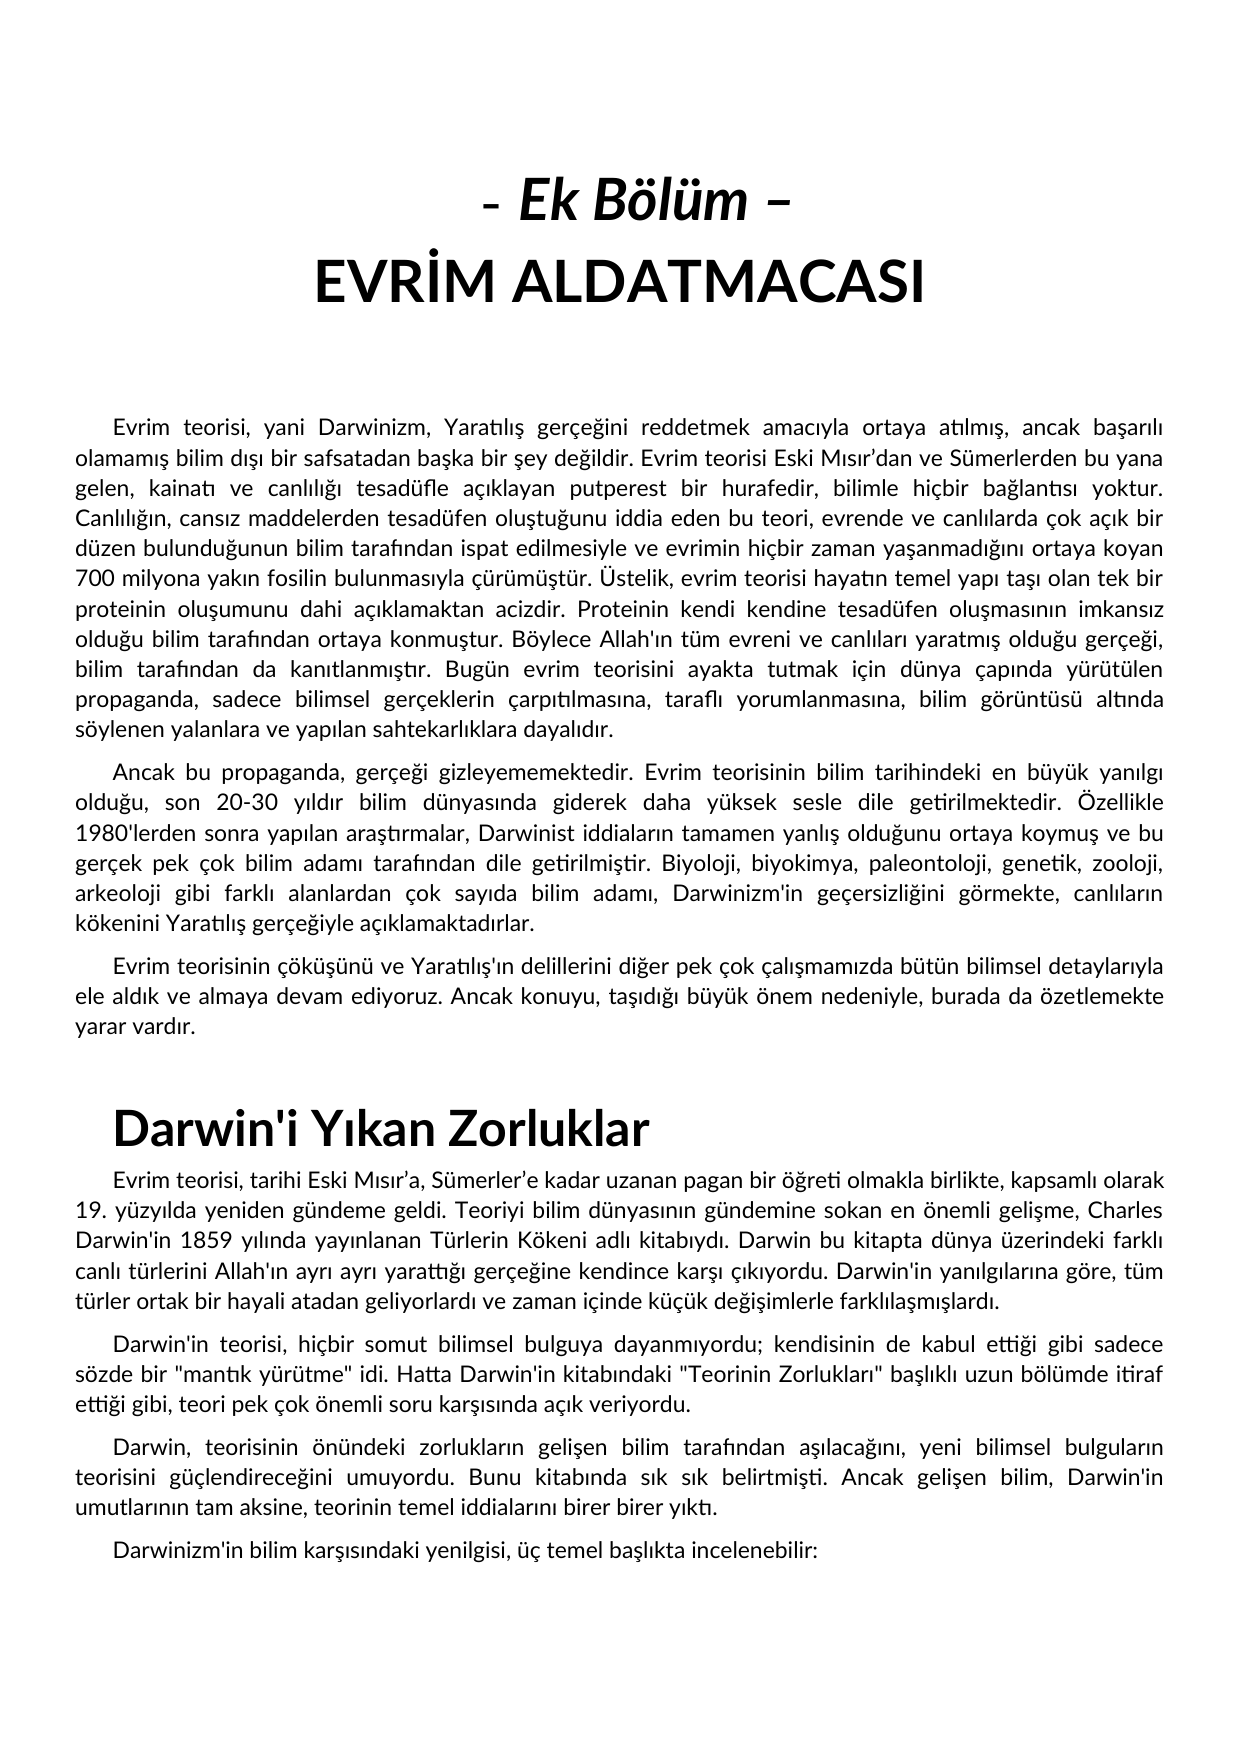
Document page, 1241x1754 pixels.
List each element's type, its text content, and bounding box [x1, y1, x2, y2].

text Darwin'in teorisi, hiçbir somut bilimsel bulguya dayanmıyordu; kendisinin de kabul ettiği gibi sadece sözde bir "mantık yürütme" idi. Hatta Darwin'in kitabındaki "Teorinin Zorlukları" başlıklı uzun bölümde itiraf ettiği gibi, teori pek çok önemli soru karşısında açık veriyordu. [75, 1329, 1165, 1417]
text Evrim teorisi, tarihi Eski Mısır’a, Sümerler’e kadar uzanan pagan bir öğreti olmakla birlikte, kapsamlı olarak 19. yüzyılda yeniden gündeme geldi. Teoriyi bilim dünyasının gündemine sokan en önemli gelişme, Charles Darwin'in 1859 yılında yayınlanan Türlerin Kökeni adlı kitabıydı. Darwin bu kitapta dünya üzerindeki farklı canlı türlerini Allah'ın ayrı ayrı yarattığı gerçeğine kendince karşı çıkıyordu. Darwin'in yanılgılarına göre, tüm türler ortak bir hayali atadan geliyorlardı ve zaman içinde küçük değişimlerle farklılaşmışlardı. [75, 1166, 1165, 1314]
subtitle Darwin'i Yıkan Zorluklar [112, 1097, 1165, 1157]
text Evrim teorisi, yani Darwinizm, Yaratılış gerçeğini reddetmek amacıyla ortaya atılmış, ancak başarılı olamamış bilim dışı bir safsatadan başka bir şey değildir. Evrim teorisi Eski Mısır’dan ve Sümerlerden bu yana gelen, kainatı ve canlılığı tesadüfle açıklayan putperest bir hurafedir, bilimle hiçbir bağlantısı yoktur. Canlılığın, cansız maddelerden tesadüfen oluştuğunu iddia eden bu teori, evrende ve canlılarda çok açık bir düzen bulunduğunun bilim tarafından ispat edilmesiyle ve evrimin hiçbir zaman yaşanmadığını ortaya koyan 700 milyona yakın fosilin bulunmasıyla çürümüştür. Üstelik, evrim teorisi hayatın temel yapı taşı olan tek bir proteinin oluşumunu dahi açıklamaktan acizdir. Proteinin kendi kendine tesadüfen oluşmasının imkansız olduğu bilim tarafından ortaya konmuştur. Böylece Allah'ın tüm evreni ve canlıları yaratmış olduğu gerçeği, bilim tarafından da kanıtlanmıştır. Bugün evrim teorisini ayakta tutmak için dünya çapında yürütülen propaganda, sadece bilimsel gerçeklerin çarpıtılmasına, taraflı yorumlanmasına, bilim görüntüsü altında söylenen yalanlara ve yapılan sahtekarlıklara dayalıdır. [75, 413, 1165, 743]
text Ancak bu propaganda, gerçeği gizleyememektedir. Evrim teorisinin bilim tarihindeki en büyük yanılgı olduğu, son 20-30 yıldır bilim dünyasında giderek daha yüksek sesle dile getirilmektedir. Özellikle 1980'lerden sonra yapılan araştırmalar, Darwinist iddiaların tamamen yanlış olduğunu ortaya koymuş ve bu gerçek pek çok bilim adamı tarafından dile getirilmiştir. Biyoloji, biyokimya, paleontoloji, genetik, zooloji, arkeoloji gibi farklı alanlardan çok sayıda bilim adamı, Darwinizm'in geçersizliğini görmekte, canlıların kökenini Yaratılış gerçeğiyle açıklamaktadırlar. [75, 758, 1165, 936]
text Darwinizm'in bilim karşısındaki yenilgisi, üç temel başlıkta incelenebilir: [75, 1536, 1165, 1563]
subtitle Ek Bölüm – [112, 162, 1165, 233]
subtitle EVRİM ALDATMACASI [75, 245, 1165, 315]
text Evrim teorisinin çöküşünü ve Yaratılış'ın delillerini diğer pek çok çalışmamızda bütün bilimsel detaylarıyla ele aldık ve almaya devam ediyoruz. Ancak konuyu, taşıdığı büyük önem nedeniyle, burada da özetlemekte yarar vardır. [75, 952, 1165, 1039]
text Darwin, teorisinin önündeki zorlukların gelişen bilim tarafından aşılacağını, yeni bilimsel bulguların teorisini güçlendireceğini umuyordu. Bunu kitabında sık sık belirtmişti. Ancak gelişen bilim, Darwin'in umutlarının tam aksine, teorinin temel iddialarını birer birer yıktı. [75, 1432, 1165, 1520]
